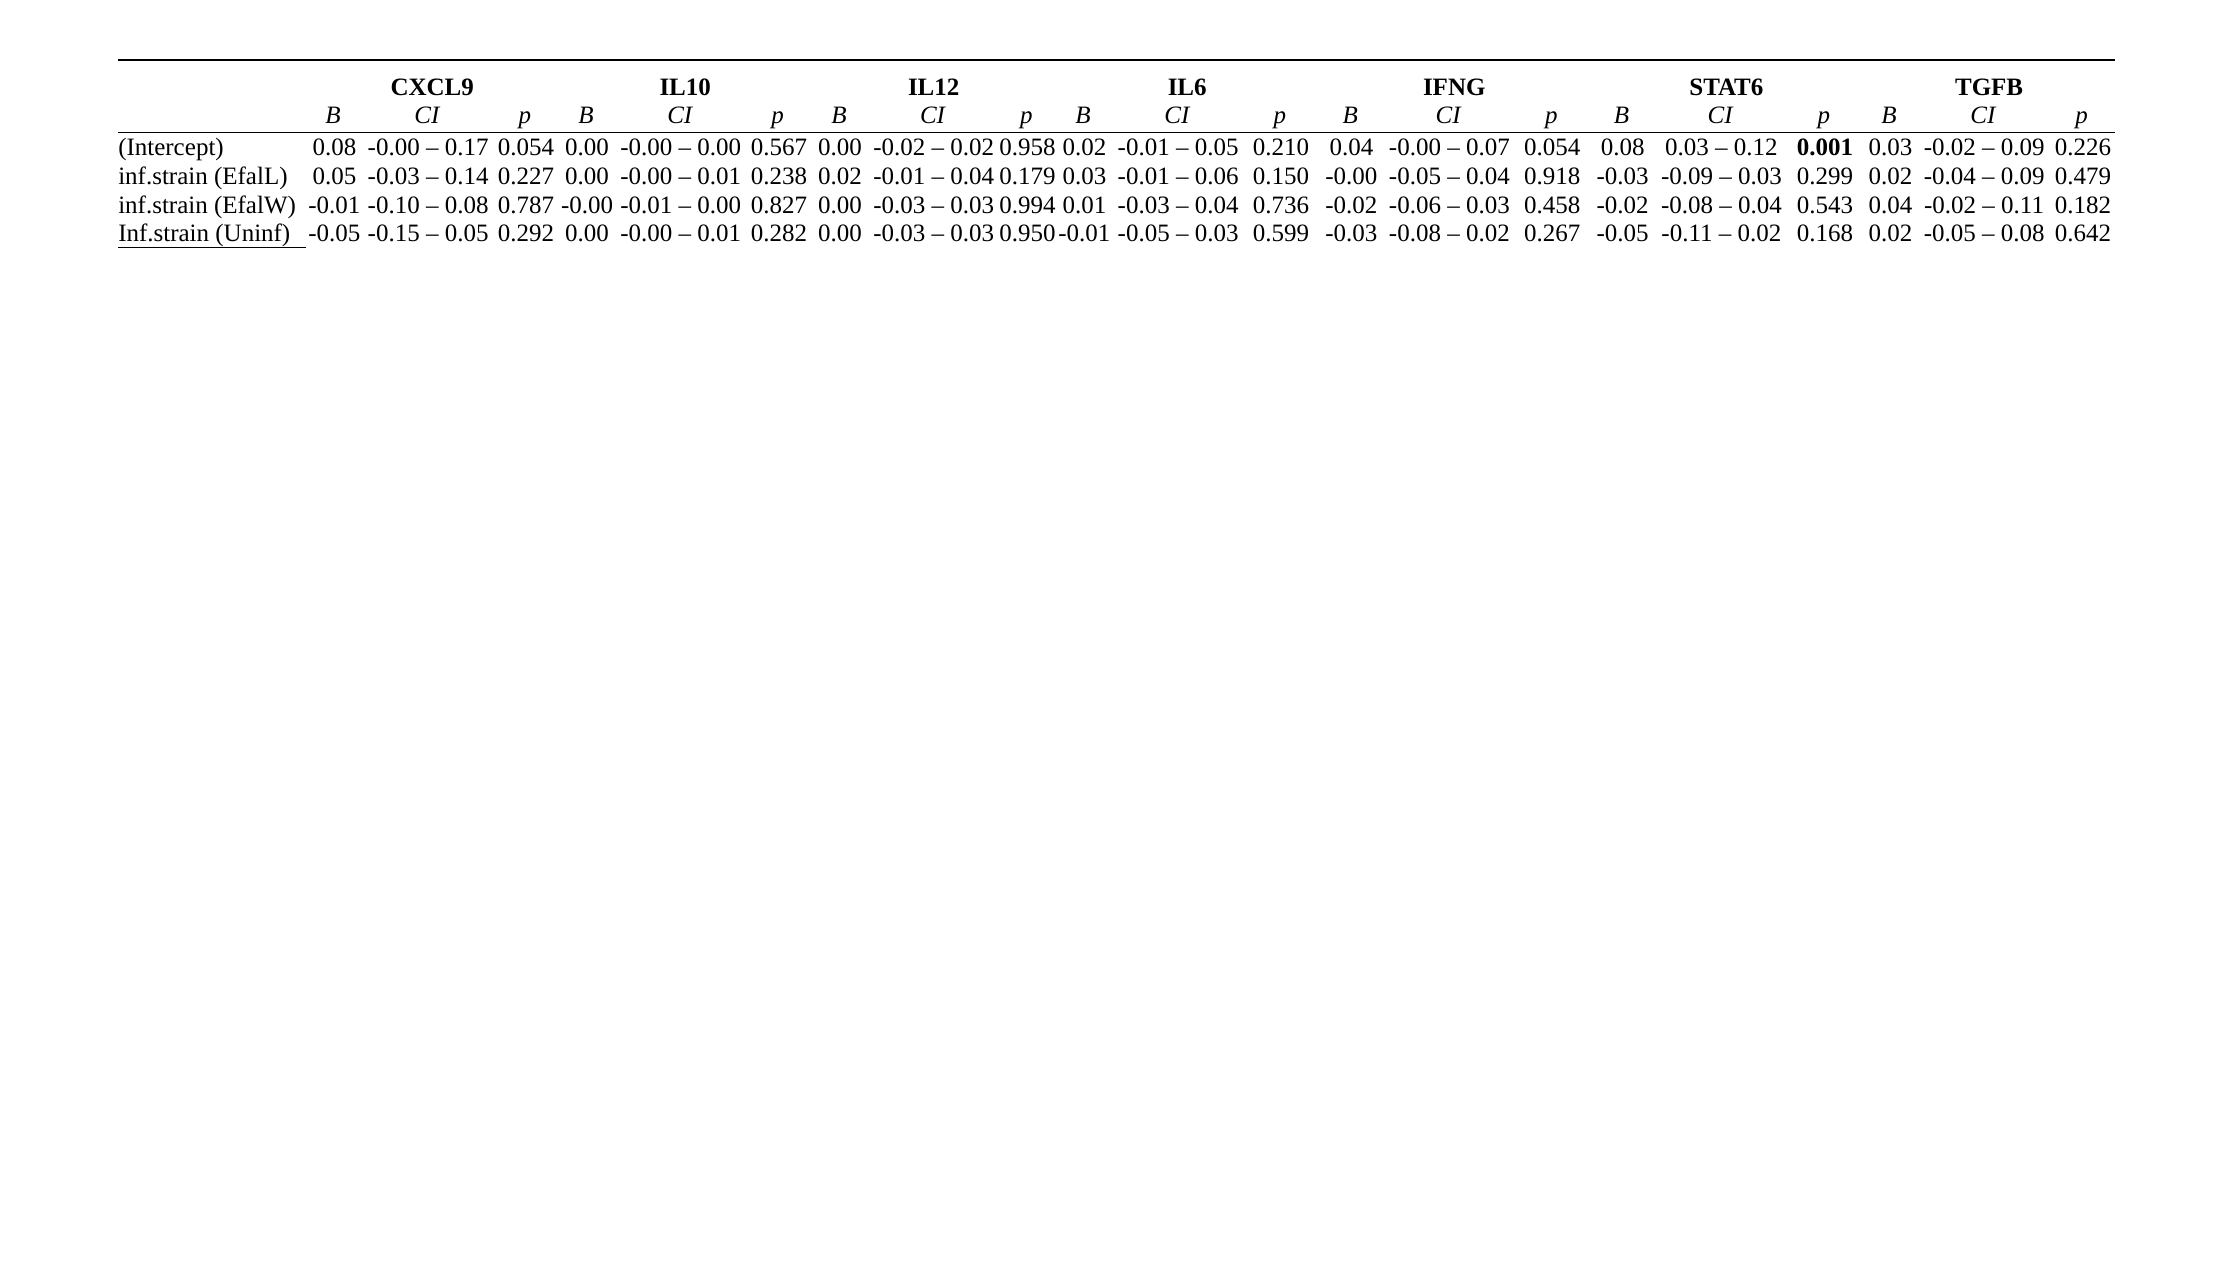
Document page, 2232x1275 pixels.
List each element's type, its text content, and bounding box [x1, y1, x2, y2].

table_cell Inf.strain (Uninf) [118, 219, 306, 247]
table_cell 0.02 [1863, 219, 1918, 247]
table_cell 0.00 [559, 219, 615, 247]
table_cell 0.168 [1787, 219, 1862, 247]
table_cell 0.292 [493, 219, 558, 247]
table_cell -0.01 – 0.04 [868, 161, 999, 190]
table_cell 0.918 [1515, 161, 1590, 190]
table_cell 0.543 [1787, 190, 1862, 218]
table_cell -0.11 – 0.02 [1655, 219, 1787, 247]
table_cell -0.02 [1590, 190, 1655, 218]
table_cell 0.267 [1515, 219, 1590, 247]
table_cell B [1319, 101, 1384, 132]
table_cell B [306, 101, 362, 132]
table_cell 0.03 [1863, 133, 1918, 161]
table_cell 0.479 [2050, 161, 2115, 190]
table_cell 0.179 [999, 161, 1056, 190]
table_cell 0.227 [493, 161, 558, 190]
table_cell inf.strain (EfalL) [118, 161, 306, 190]
table_cell 0.00 [559, 161, 615, 190]
table_cell -0.08 – 0.02 [1384, 219, 1514, 247]
table_header IL10 [559, 61, 811, 101]
table_cell 0.00 [559, 133, 615, 161]
table_cell 0.01 [1056, 190, 1112, 218]
table_cell 0.054 [493, 133, 558, 161]
table_header TGFB [1863, 61, 2115, 101]
table_cell B [811, 101, 868, 132]
table_cell inf.strain (EfalW) [118, 190, 306, 218]
table_header CXCL9 [306, 61, 558, 101]
table_cell 0.458 [1515, 190, 1590, 218]
table_cell -0.04 – 0.09 [1918, 161, 2050, 190]
table_cell 0.282 [746, 219, 811, 247]
table_cell 0.827 [746, 190, 811, 218]
table_cell 0.08 [1590, 133, 1655, 161]
table_cell -0.01 – 0.05 [1113, 133, 1243, 161]
table_cell CI [1384, 101, 1514, 132]
table_cell 0.02 [811, 161, 868, 190]
table_cell 0.04 [1319, 133, 1384, 161]
table_cell 0.642 [2050, 219, 2115, 247]
table_cell -0.05 – 0.04 [1384, 161, 1514, 190]
table_cell 0.02 [1863, 161, 1918, 190]
table_cell 0.04 [1863, 190, 1918, 218]
table_cell -0.01 – 0.06 [1113, 161, 1243, 190]
table_cell -0.08 – 0.04 [1655, 190, 1787, 218]
table_cell CI [1655, 101, 1787, 132]
table_cell B [1056, 101, 1112, 132]
table_cell -0.05 [1590, 219, 1655, 247]
table_header IL6 [1056, 61, 1318, 101]
table_cell 0.238 [746, 161, 811, 190]
table_cell -0.00 – 0.07 [1384, 133, 1514, 161]
table_cell 0.08 [306, 133, 362, 161]
table_cell p [2050, 101, 2115, 132]
table_cell -0.10 – 0.08 [363, 190, 493, 218]
table_cell -0.02 [1319, 190, 1384, 218]
table_header STAT6 [1590, 61, 1862, 101]
table_cell B [1590, 101, 1655, 132]
table_cell 0.599 [1243, 219, 1318, 247]
table_cell (Intercept) [118, 133, 306, 161]
table_cell -0.01 [1056, 219, 1112, 247]
table_cell p [1787, 101, 1862, 132]
table_cell -0.00 – 0.01 [615, 219, 746, 247]
table_cell -0.00 – 0.17 [363, 133, 493, 161]
table_cell -0.01 [306, 190, 362, 218]
table_cell 0.001 [1787, 133, 1862, 161]
table_cell 0.567 [746, 133, 811, 161]
table_cell 0.00 [811, 133, 868, 161]
table_cell CI [615, 101, 746, 132]
table_cell -0.03 – 0.14 [363, 161, 493, 190]
table_cell 0.05 [306, 161, 362, 190]
table_cell 0.226 [2050, 133, 2115, 161]
table_cell p [746, 101, 811, 132]
table_cell 0.787 [493, 190, 558, 218]
table_cell [118, 101, 306, 132]
table_cell 0.00 [811, 219, 868, 247]
table_cell -0.00 – 0.00 [615, 133, 746, 161]
table_cell -0.02 – 0.02 [868, 133, 999, 161]
table_cell -0.01 – 0.00 [615, 190, 746, 218]
table_cell -0.15 – 0.05 [363, 219, 493, 247]
table_cell B [559, 101, 615, 132]
table_cell -0.09 – 0.03 [1655, 161, 1787, 190]
table_cell -0.00 [559, 190, 615, 218]
table_cell -0.03 – 0.03 [868, 219, 999, 247]
table_cell -0.03 – 0.03 [868, 190, 999, 218]
table_cell 0.994 [999, 190, 1056, 218]
table_cell CI [1918, 101, 2050, 132]
table_cell 0.054 [1515, 133, 1590, 161]
table_cell B [1863, 101, 1918, 132]
table_cell -0.00 – 0.01 [615, 161, 746, 190]
table_cell -0.02 – 0.11 [1918, 190, 2050, 218]
table_header IFNG [1319, 61, 1590, 101]
table_cell p [1243, 101, 1318, 132]
table_header [118, 61, 306, 101]
table_cell -0.05 – 0.08 [1918, 219, 2050, 247]
table_cell p [493, 101, 558, 132]
table_cell p [999, 101, 1056, 132]
table_cell 0.00 [811, 190, 868, 218]
table_cell CI [363, 101, 493, 132]
table_cell CI [1113, 101, 1243, 132]
table_cell p [1515, 101, 1590, 132]
table_cell -0.02 – 0.09 [1918, 133, 2050, 161]
table_cell 0.950 [999, 219, 1056, 247]
table_cell 0.736 [1243, 190, 1318, 218]
table_cell -0.03 [1319, 219, 1384, 247]
table_cell -0.03 [1590, 161, 1655, 190]
table_cell 0.03 [1056, 161, 1112, 190]
table_cell -0.00 [1319, 161, 1384, 190]
table_cell 0.150 [1243, 161, 1318, 190]
table_cell -0.06 – 0.03 [1384, 190, 1514, 218]
table_cell 0.03 – 0.12 [1655, 133, 1787, 161]
table_cell -0.05 [306, 219, 362, 247]
table_cell 0.02 [1056, 133, 1112, 161]
table_cell 0.210 [1243, 133, 1318, 161]
table_cell 0.299 [1787, 161, 1862, 190]
table_cell CI [868, 101, 999, 132]
table_header IL12 [811, 61, 1056, 101]
table_cell 0.182 [2050, 190, 2115, 218]
table_cell -0.05 – 0.03 [1113, 219, 1243, 247]
table_cell 0.958 [999, 133, 1056, 161]
table_cell -0.03 – 0.04 [1113, 190, 1243, 218]
